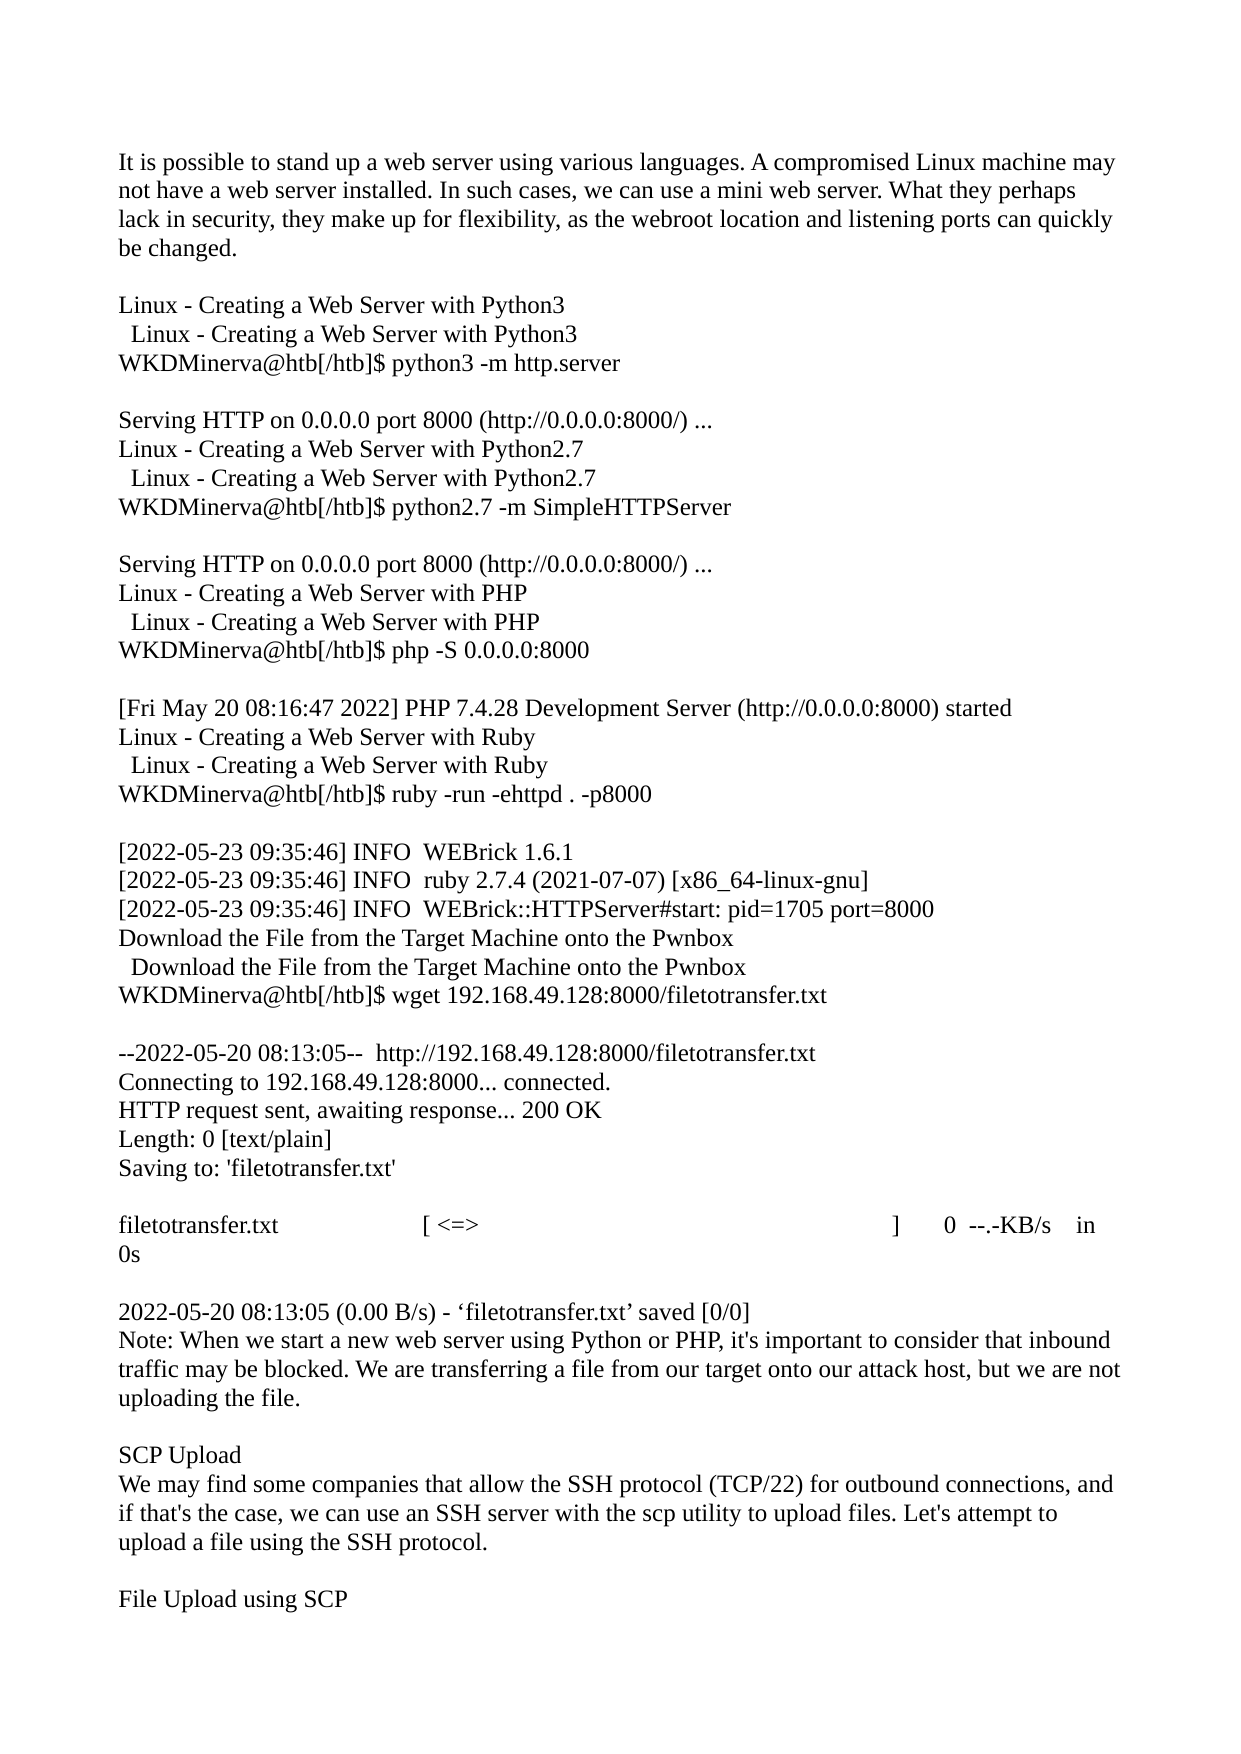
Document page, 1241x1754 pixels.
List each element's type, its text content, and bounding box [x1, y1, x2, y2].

text Linux - Creating a Web Server with Ruby [118, 722, 1122, 751]
text Download the File from the Target Machine onto the Pwnbox [118, 952, 1122, 981]
text Linux - Creating a Web Server with Ruby [118, 751, 1122, 779]
text HTTP request sent, awaiting response... 200 OK [118, 1096, 1122, 1124]
text File Upload using SCP [118, 1584, 1122, 1613]
text Saving to: 'filetotransfer.txt' [118, 1153, 1122, 1182]
text 2022-05-20 08:13:05 (0.00 B/s) - ‘filetotransfer.txt’ saved [0/0] [118, 1297, 1122, 1326]
text SCP Upload [118, 1441, 1122, 1469]
text Connecting to 192.168.49.128:8000... connected. [118, 1067, 1122, 1096]
text [2022-05-23 09:35:46] INFO WEBrick 1.6.1 [118, 837, 1122, 866]
text Serving HTTP on 0.0.0.0 port 8000 (http://0.0.0.0:8000/) ... [118, 549, 1122, 578]
text Note: When we start a new web server using Python or PHP, it's important to consider that inbound traffic may be blocked. We are transferring a file from our target onto our attack host, but we are not uploading the file. [118, 1326, 1122, 1412]
text filetotransfer.txt [ <=> ] 0 --.-KB/s in 0s [118, 1211, 1122, 1268]
text Linux - Creating a Web Server with PHP [118, 607, 1122, 636]
text [Fri May 20 08:16:47 2022] PHP 7.4.28 Development Server (http://0.0.0.0:8000) started [118, 693, 1122, 722]
text [2022-05-23 09:35:46] INFO WEBrick::HTTPServer#start: pid=1705 port=8000 [118, 894, 1122, 923]
text Download the File from the Target Machine onto the Pwnbox [118, 923, 1122, 952]
text Linux - Creating a Web Server with Python3 [118, 319, 1122, 348]
text We may find some companies that allow the SSH protocol (TCP/22) for outbound connections, and if that's the case, we can use an SSH server with the scp utility to upload files. Let's attempt to upload a file using the SSH protocol. [118, 1469, 1122, 1556]
text Linux - Creating a Web Server with Python3 [118, 291, 1122, 319]
text Linux - Creating a Web Server with PHP [118, 578, 1122, 607]
text WKDMinerva@htb[/htb]$ wget 192.168.49.128:8000/filetotransfer.txt [118, 981, 1122, 1009]
text Serving HTTP on 0.0.0.0 port 8000 (http://0.0.0.0:8000/) ... [118, 406, 1122, 434]
text [2022-05-23 09:35:46] INFO ruby 2.7.4 (2021-07-07) [x86_64-linux-gnu] [118, 866, 1122, 894]
text WKDMinerva@htb[/htb]$ python3 -m http.server [118, 348, 1122, 377]
text WKDMinerva@htb[/htb]$ ruby -run -ehttpd . -p8000 [118, 779, 1122, 808]
text Linux - Creating a Web Server with Python2.7 [118, 434, 1122, 463]
text Length: 0 [text/plain] [118, 1124, 1122, 1153]
text It is possible to stand up a web server using various languages. A compromised Linux machine may not have a web server installed. In such cases, we can use a mini web server. What they perhaps lack in security, they make up for flexibility, as the webroot location and listening ports can quickly be changed. [118, 147, 1122, 262]
text --2022-05-20 08:13:05-- http://192.168.49.128:8000/filetotransfer.txt [118, 1038, 1122, 1067]
text Linux - Creating a Web Server with Python2.7 [118, 463, 1122, 492]
text WKDMinerva@htb[/htb]$ python2.7 -m SimpleHTTPServer [118, 492, 1122, 521]
text WKDMinerva@htb[/htb]$ php -S 0.0.0.0:8000 [118, 636, 1122, 664]
